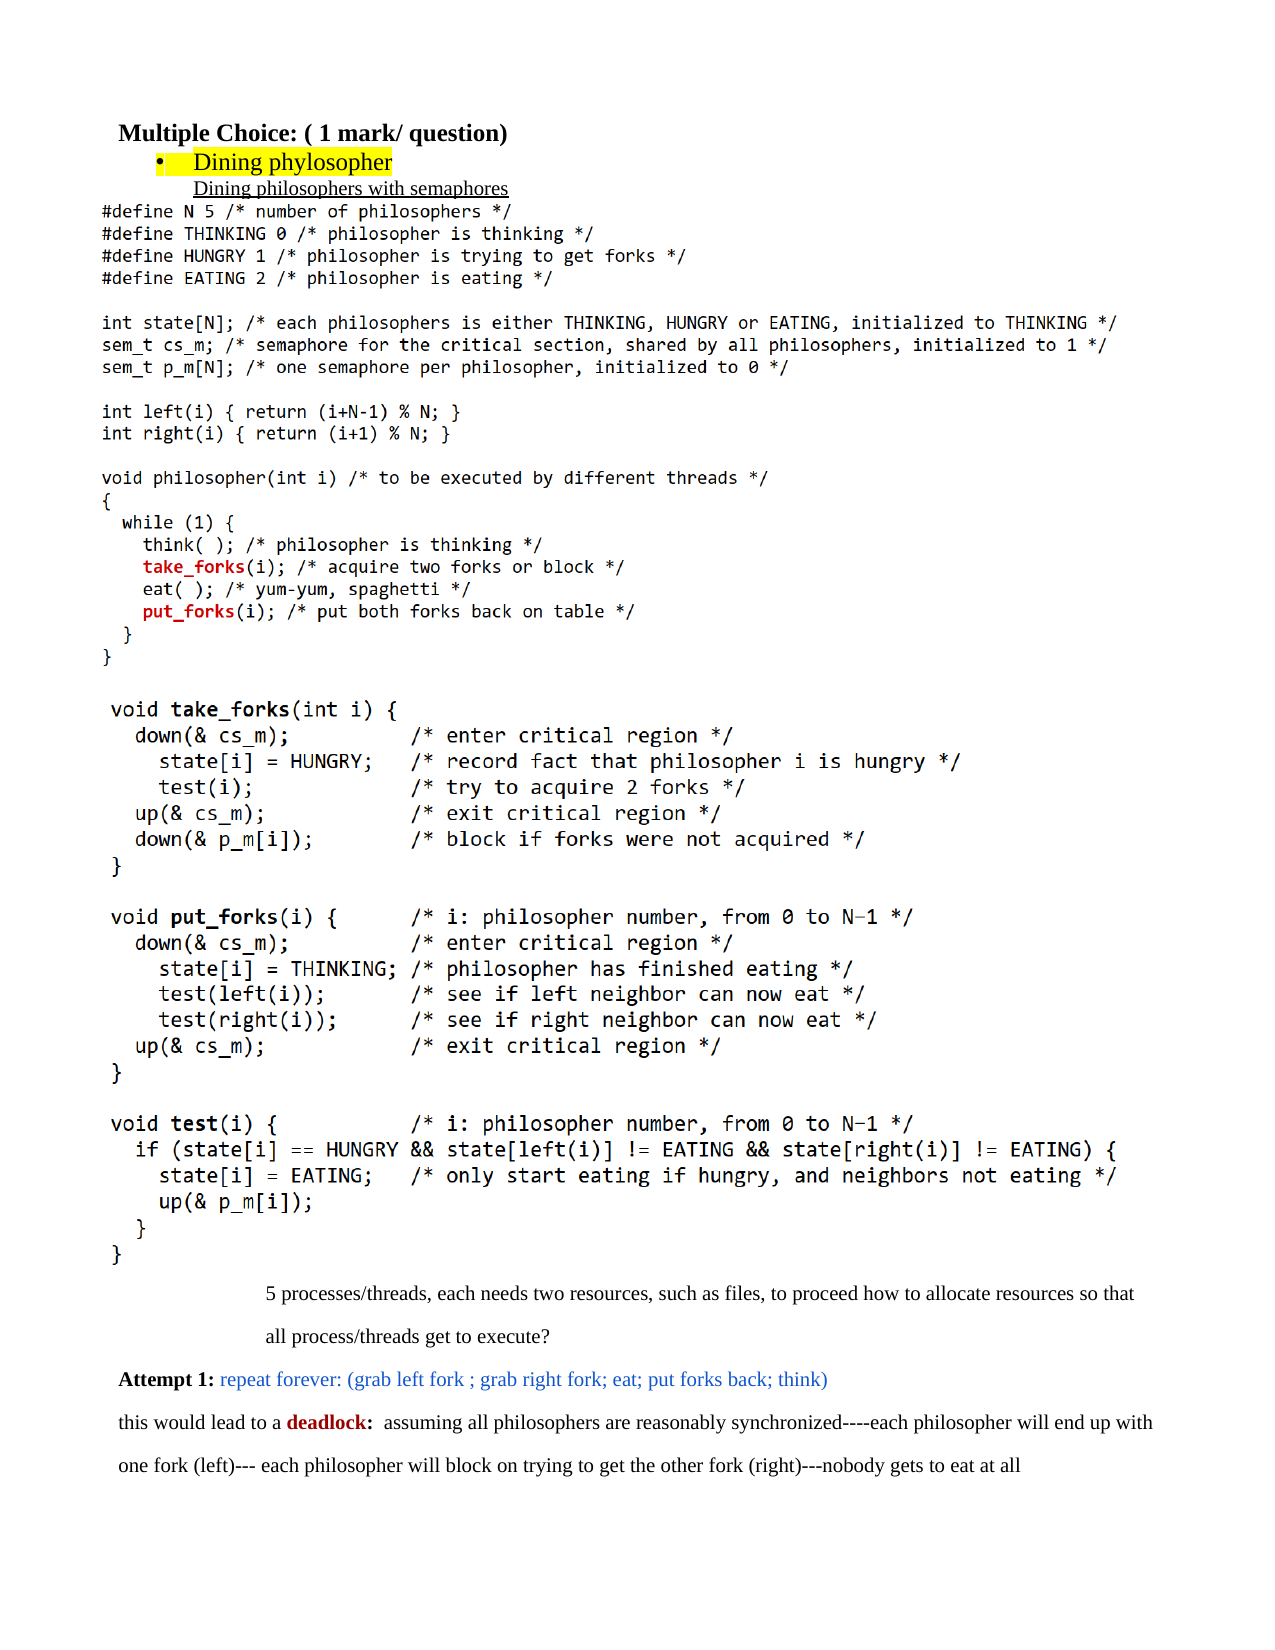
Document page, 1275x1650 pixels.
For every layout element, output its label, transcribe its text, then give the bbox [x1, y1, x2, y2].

text Attempt 1: repeat forever: (grab left fork ; grab right fork; eat; put forks back; think) [118, 1367, 1157, 1391]
picture [91, 199, 1126, 677]
picture [86, 695, 1126, 1281]
list Dining philosophers with semaphores [156, 176, 1157, 200]
text Multiple Choice: ( 1 mark/ question) [118, 118, 1157, 147]
text this would lead to a deadlock: assuming all philosophers are reasonably synchronized----each philosopher will end up with one fork (left)--- each philosopher will block on trying to get the other fork (right)---nobody gets to eat at all [118, 1409, 1157, 1477]
list Dining phylosopher [156, 147, 1157, 176]
list 5 processes/threads, each needs two resources, such as files, to proceed how to allocate resources so that all process/threads get to execute? [236, 200, 1157, 1348]
